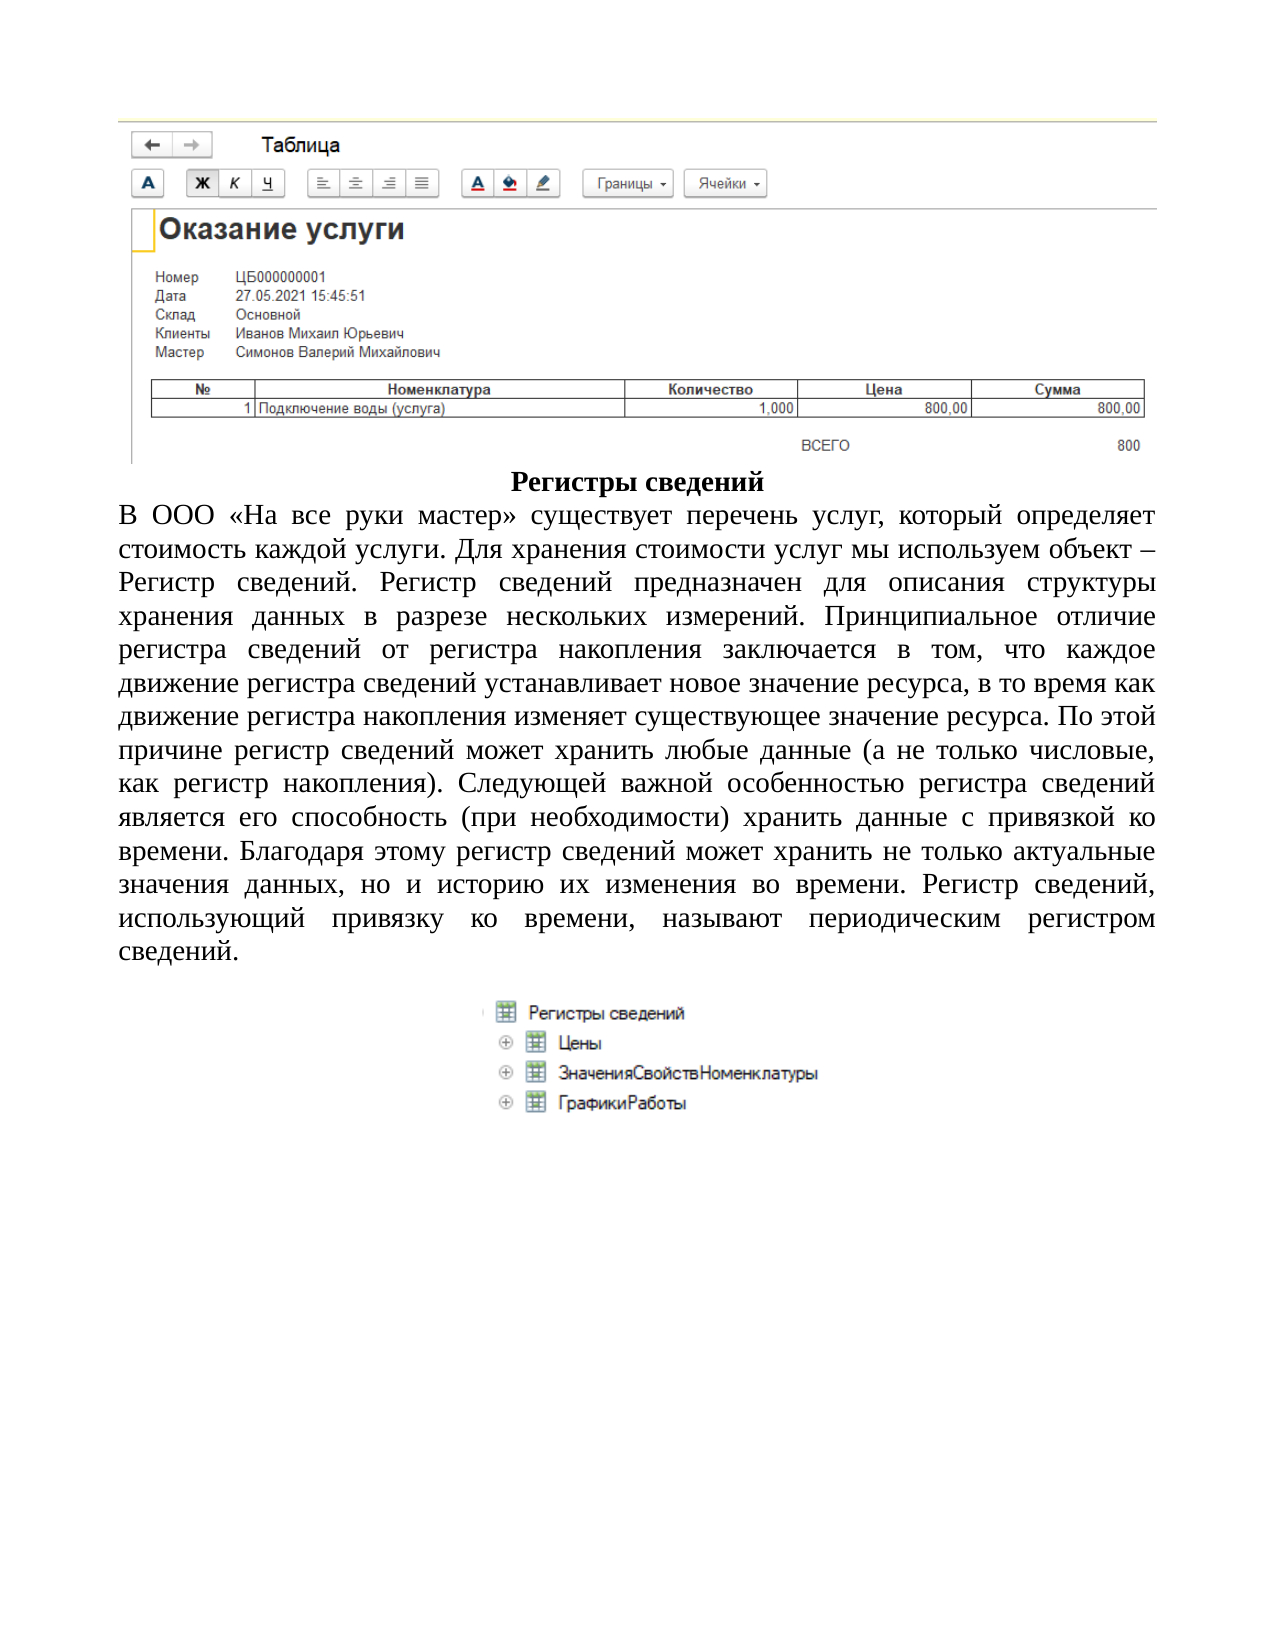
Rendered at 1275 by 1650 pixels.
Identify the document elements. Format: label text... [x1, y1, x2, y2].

text Регистры сведений [118, 464, 1157, 497]
text В ООО «На все руки мастер» существует перечень услуг, который определяет стоимость каждой услуги. Для хранения стоимости услуг мы используем объект – Регистр сведений. Регистр cведений предназначен для описания структуры хранения данных в разрезе нескольких измерений. Принципиальное отличие регистра сведений от регистра накопления заключается в том, что каждое движение регистра сведений устанавливает новое значение ресурса, в то время как движение регистра накопления изменяет существующее значение ресурса. По этой причине регистр сведений может хранить любые данные (а не только числовые, как регистр накопления). Следующей важной особенностью регистра сведений является его способность (при необходимости) хранить данные с привязкой ко времени. Благодаря этому регистр сведений может хранить не только актуальные значения данных, но и историю их изменения во времени. Регистр сведений, использующий привязку ко времени, называют периодическим регистром сведений. [118, 497, 1157, 967]
